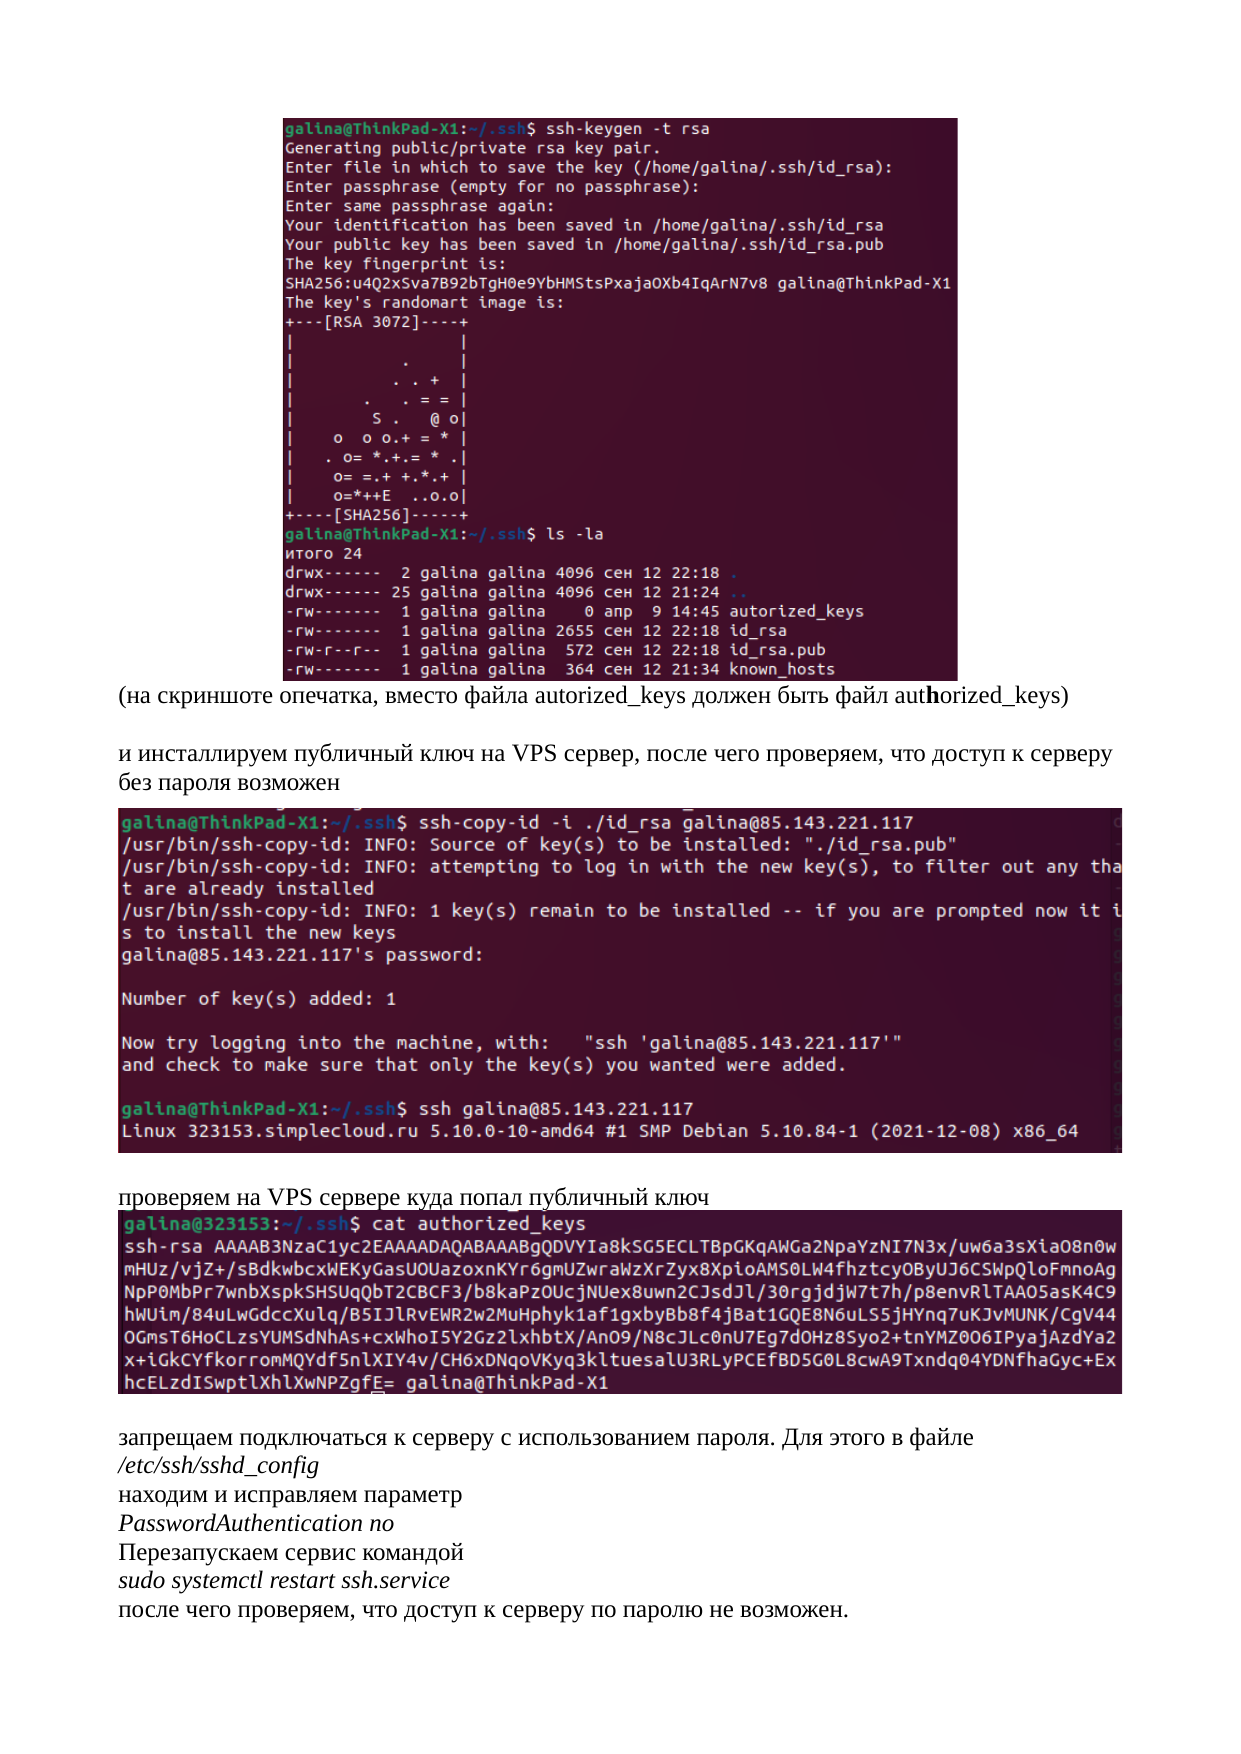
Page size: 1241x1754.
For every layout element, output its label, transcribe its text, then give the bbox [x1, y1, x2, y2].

text находим и исправляем параметр [118, 1479, 1122, 1508]
text после чего проверяем, что доступ к серверу по паролю не возможен. [118, 1594, 1122, 1623]
text /etc/ssh/sshd_config [118, 1451, 1122, 1479]
text Перезапускаем сервис командой [118, 1537, 1122, 1566]
text проверяем на VPS сервере куда попал публичный ключ [118, 1182, 1122, 1210]
text и инсталлируем публичный ключ на VPS сервер, после чего проверяем, что доступ к серверу без пароля возможен [118, 738, 1122, 795]
text PasswordAuthentication no [118, 1508, 1122, 1537]
text (на скриншоте опечатка, вместо файла autorized_keys должен быть файл authorized_keys) [118, 118, 1122, 709]
picture [118, 808, 1123, 1153]
picture [118, 1210, 1123, 1394]
picture [282, 118, 958, 681]
text запрещаем подключаться к серверу с использованием пароля. Для этого в файле [118, 1422, 1122, 1451]
text sudo systemctl restart ssh.service [118, 1566, 1122, 1594]
